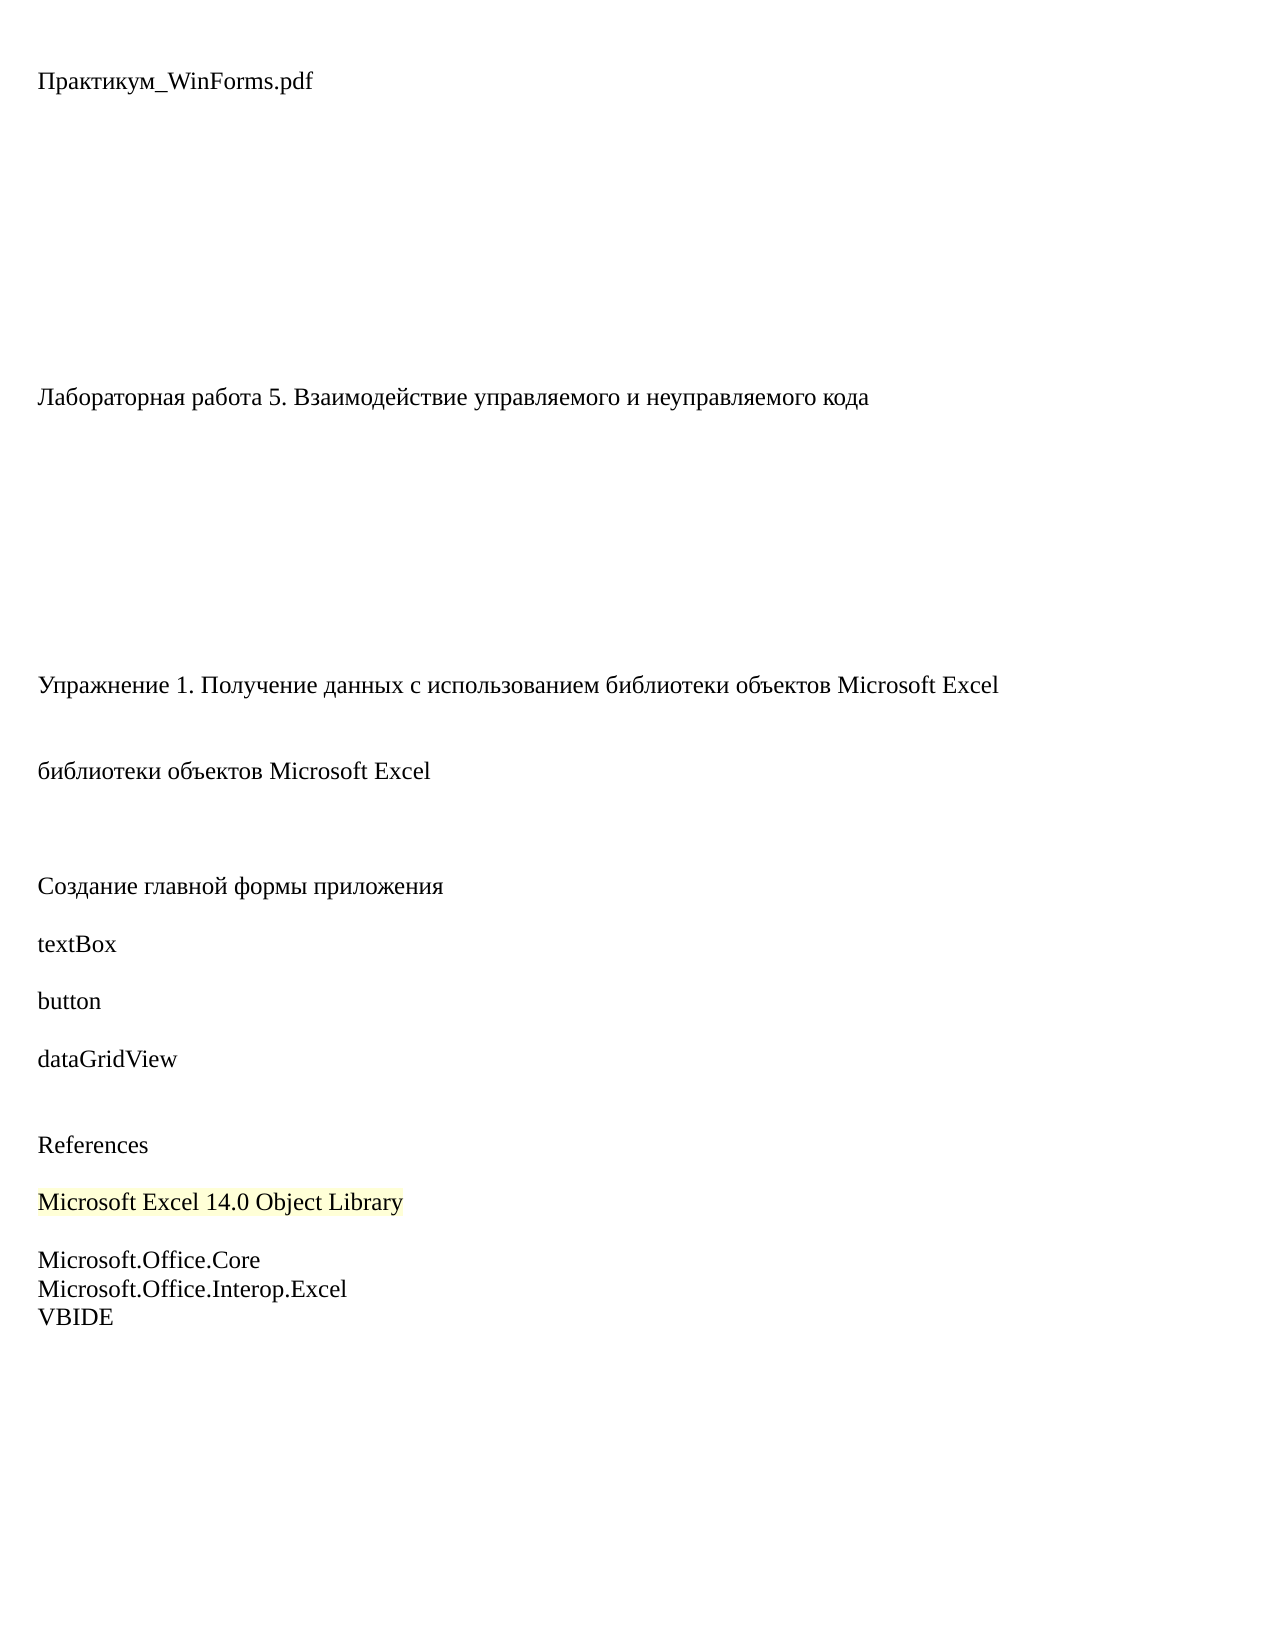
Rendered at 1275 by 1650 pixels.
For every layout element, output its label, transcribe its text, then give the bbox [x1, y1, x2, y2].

text References [37, 1130, 1237, 1159]
text Практикум_WinForms.pdf [37, 66, 1237, 95]
text Лабораторная работа 5. Взаимодействие управляемого и неуправляемого кода [37, 382, 1237, 411]
text Microsoft Excel 14.0 Object Library [37, 1187, 1237, 1216]
text dataGridView [37, 1044, 1237, 1072]
text textBox [37, 929, 1237, 957]
text VBIDE [37, 1302, 1237, 1331]
text Microsoft.Office.Core [37, 1245, 1237, 1274]
text Создание главной формы приложения [37, 871, 1237, 900]
text библиотеки объектов Microsoft Excel [37, 756, 1237, 785]
text button [37, 986, 1237, 1015]
text Упражнение 1. Получение данных с использованием библиотеки объектов Microsoft Excel [37, 670, 1237, 699]
text Microsoft.Office.Interop.Excel [37, 1274, 1237, 1302]
